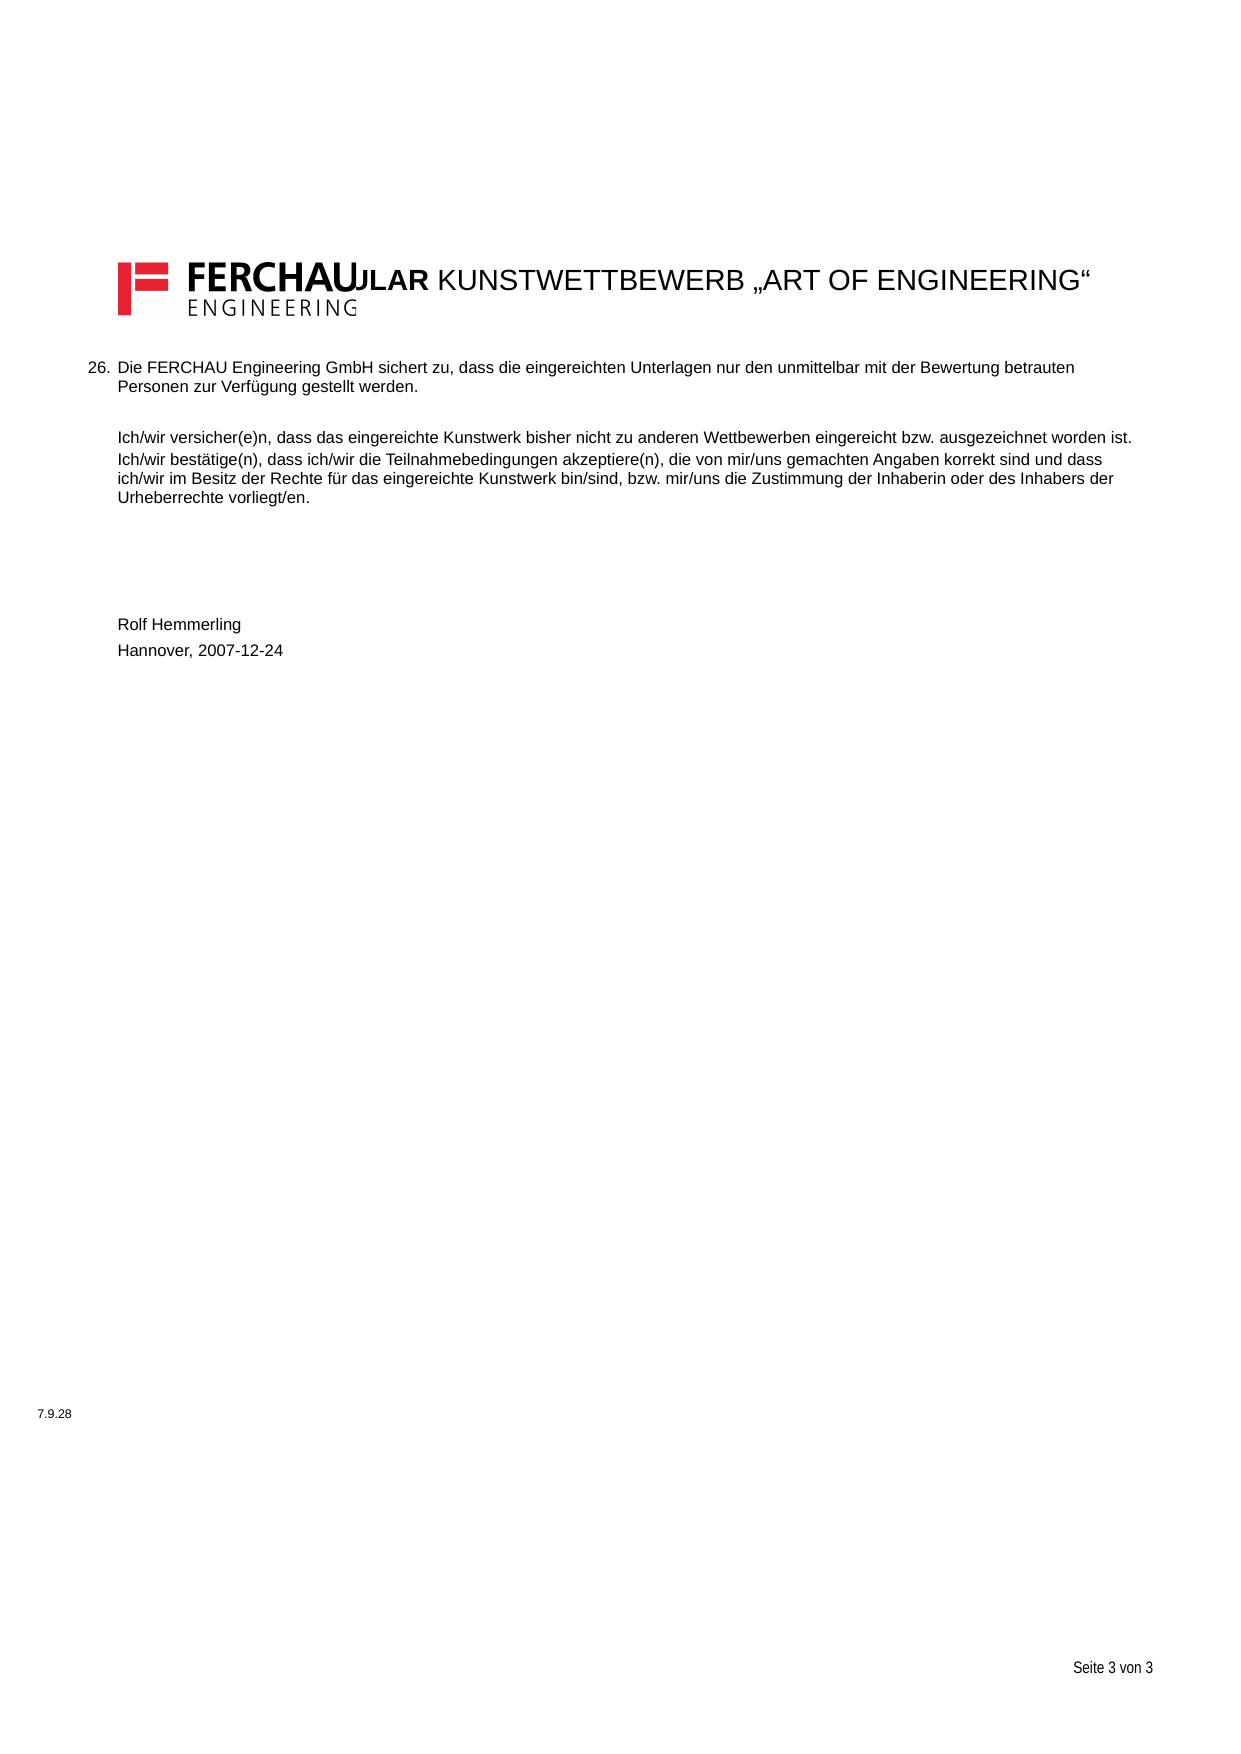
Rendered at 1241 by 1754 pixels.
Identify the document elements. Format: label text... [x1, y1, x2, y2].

table_cell [117, 510, 1150, 536]
table_cell [117, 587, 1150, 612]
table_cell [117, 536, 1150, 561]
table_cell Hannover, 2007-12-24 [117, 638, 501, 663]
table_cell [117, 399, 1150, 424]
table_cell [501, 638, 1150, 663]
table_cell [117, 561, 1150, 587]
table_cell Rolf Hemmerling [117, 612, 1150, 637]
table_cell Ich/wir versicher(e)n, dass das eingereichte Kunstwerk bisher nicht zu anderen Wettbewerben eingereicht bzw. ausgezeichnet worden ist. Ich/wir bestätige(n), dass ich/wir die Teilnahmebedingungen akzeptiere(n), die von mir/uns gemachten Angaben korrekt sind und dass ich/wir im Besitz der Rechte für das eingereichte Kunstwerk bin/sind, bzw. mir/uns die Zustimmung der Inhaberin oder des Inhabers der Urheberrechte vorliegt/en. [117, 424, 1150, 510]
picture [118, 262, 357, 316]
table_cell Die FERCHAU Engineering GmbH sichert zu, dass die eingereichten Unterlagen nur den unmittelbar mit der Bewertung betrauten Personen zur Verfügung gestellt werden. [117, 354, 1150, 399]
